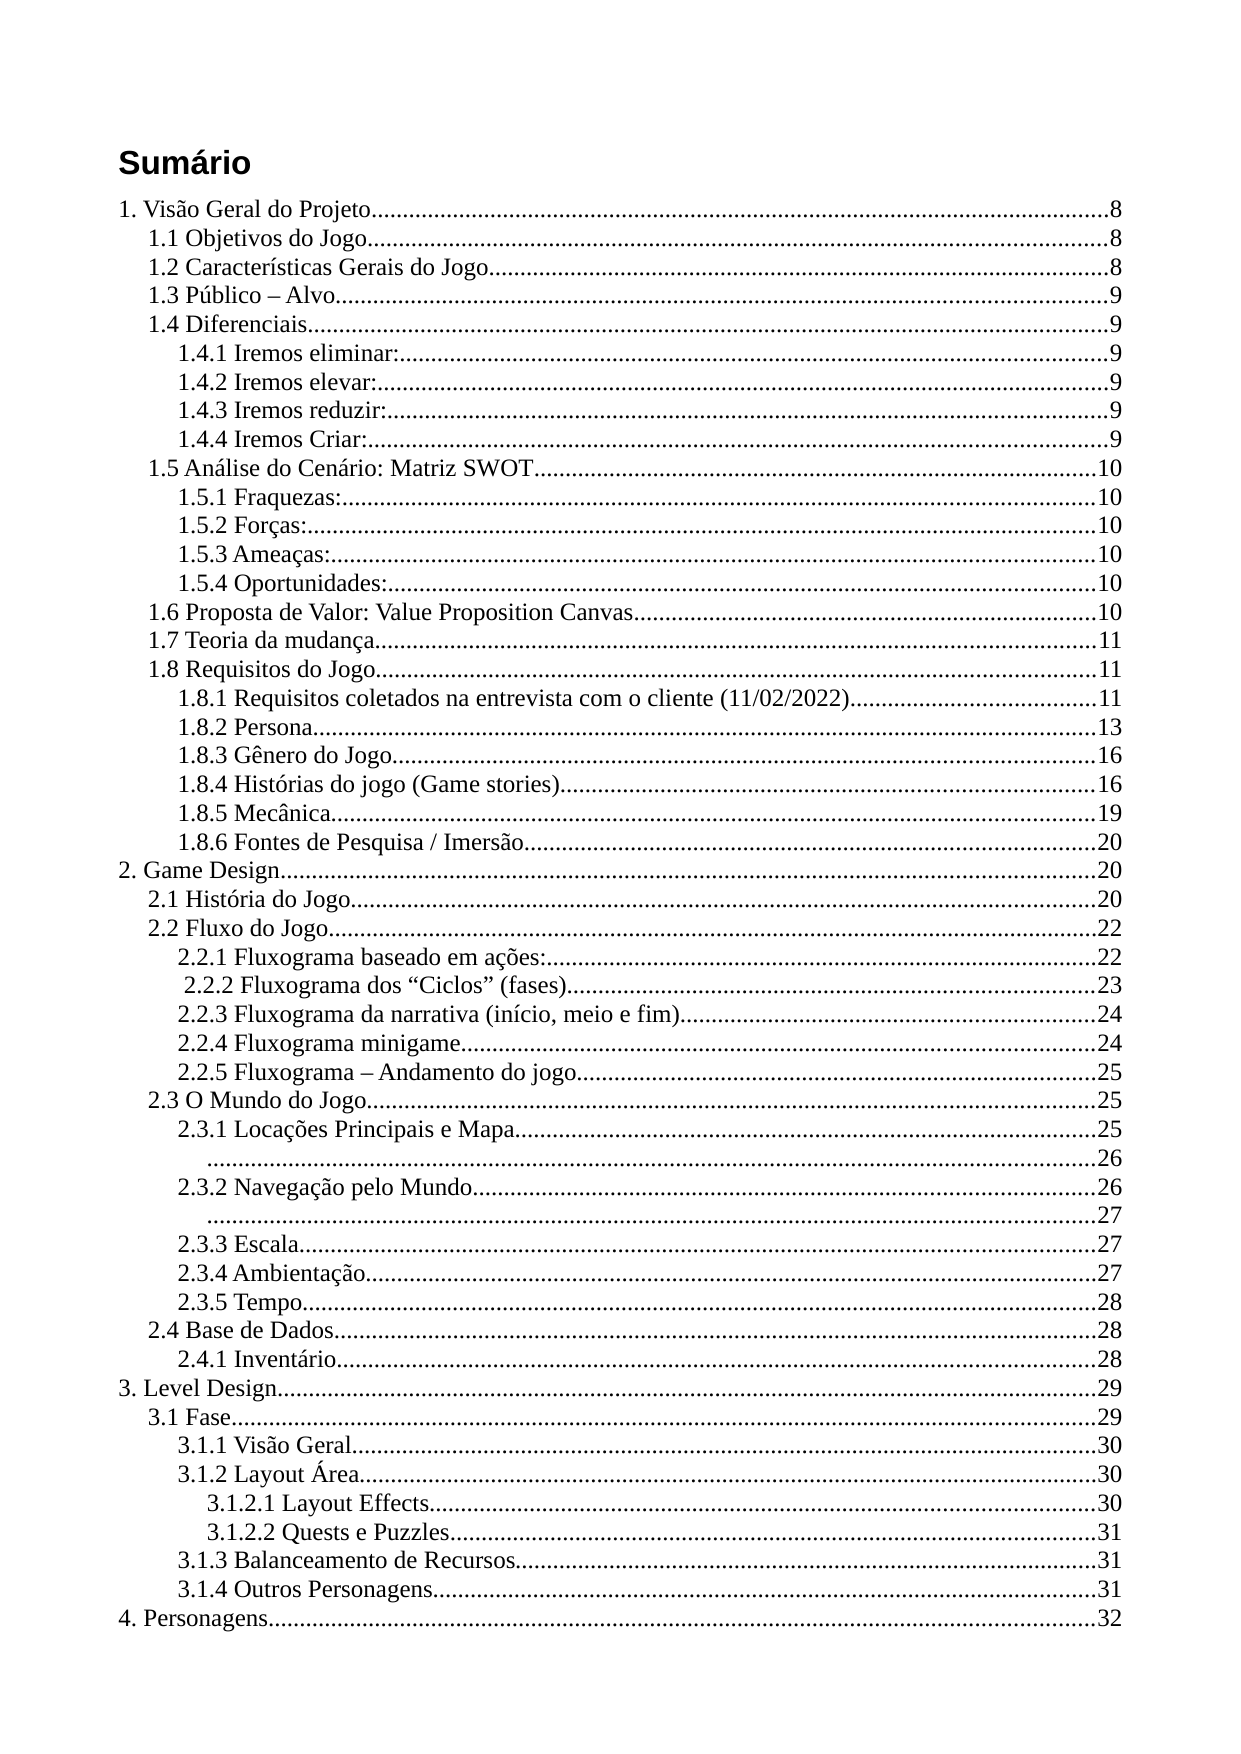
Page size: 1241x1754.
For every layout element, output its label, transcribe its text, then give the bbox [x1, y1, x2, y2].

text 1.8.6 Fontes de Pesquisa / Imersão 20 [177, 827, 1122, 855]
text 27 [207, 1200, 1122, 1229]
text 1.1 Objetivos do Jogo 8 [148, 223, 1122, 252]
text 2.3.5 Tempo 28 [177, 1287, 1122, 1315]
text 3.1.2.2 Quests e Puzzles 31 [207, 1517, 1122, 1545]
text 2.3.3 Escala 27 [177, 1229, 1122, 1258]
text 1.7 Teoria da mudança 11 [148, 625, 1122, 654]
text 1.8.1 Requisitos coletados na entrevista com o cliente (11/02/2022) 11 [177, 683, 1122, 712]
text 2.3.2 Navegação pelo Mundo 26 [177, 1172, 1122, 1200]
text 1.4.3 Iremos reduzir: 9 [177, 395, 1122, 424]
text 1.6 Proposta de Valor: Value Proposition Canvas 10 [148, 597, 1122, 625]
text 1.8.5 Mecânica 19 [177, 798, 1122, 827]
text 3.1 Fase 29 [148, 1402, 1122, 1430]
text 1.8.4 Histórias do jogo (Game stories) 16 [177, 769, 1122, 798]
text 2.1 História do Jogo 20 [148, 884, 1122, 913]
text 1.3 Público – Alvo 9 [148, 280, 1122, 309]
text 1.4 Diferenciais 9 [148, 309, 1122, 338]
text 1.4.2 Iremos elevar: 9 [177, 367, 1122, 395]
text 3. Level Design 29 [118, 1373, 1122, 1402]
text 4. Personagens 32 [118, 1603, 1122, 1632]
text 1.8 Requisitos do Jogo 11 [148, 654, 1122, 683]
text 3.1.4 Outros Personagens 31 [177, 1574, 1122, 1603]
text 2.2.4 Fluxograma minigame 24 [177, 1028, 1122, 1057]
text 1.4.4 Iremos Criar: 9 [177, 424, 1122, 453]
text 2.3.4 Ambientação 27 [177, 1258, 1122, 1287]
text 2. Game Design 20 [118, 855, 1122, 884]
text 3.1.2.1 Layout Effects 30 [207, 1488, 1122, 1517]
text 1. Visão Geral do Projeto 8 [118, 194, 1122, 223]
text 1.8.2 Persona 13 [177, 712, 1122, 740]
text 1.5.2 Forças: 10 [177, 510, 1122, 539]
text 2.2.2 Fluxograma dos “Ciclos” (fases) 23 [177, 970, 1122, 999]
text 2.3 O Mundo do Jogo 25 [148, 1085, 1122, 1114]
text 3.1.3 Balanceamento de Recursos 31 [177, 1545, 1122, 1574]
text 1.5.4 Oportunidades: 10 [177, 568, 1122, 597]
text 2.2.3 Fluxograma da narrativa (início, meio e fim) 24 [177, 999, 1122, 1028]
text 2.2 Fluxo do Jogo 22 [148, 913, 1122, 942]
text 2.2.5 Fluxograma – Andamento do jogo 25 [177, 1057, 1122, 1085]
text 1.4.1 Iremos eliminar: 9 [177, 338, 1122, 367]
text 3.1.1 Visão Geral 30 [177, 1430, 1122, 1459]
text 26 [207, 1143, 1122, 1172]
text 1.5.1 Fraquezas: 10 [177, 482, 1122, 510]
text 1.2 Características Gerais do Jogo 8 [148, 252, 1122, 280]
text 1.8.3 Gênero do Jogo 16 [177, 740, 1122, 769]
text 2.3.1 Locações Principais e Mapa 25 [177, 1114, 1122, 1143]
text 2.2.1 Fluxograma baseado em ações: 22 [177, 942, 1122, 970]
text 3.1.2 Layout Área 30 [177, 1459, 1122, 1488]
text 2.4.1 Inventário 28 [177, 1344, 1122, 1373]
text 1.5.3 Ameaças: 10 [177, 539, 1122, 568]
text 2.4 Base de Dados 28 [148, 1315, 1122, 1344]
text 1.5 Análise do Cenário: Matriz SWOT 10 [148, 453, 1122, 482]
subtitle Sumário [118, 143, 1122, 182]
